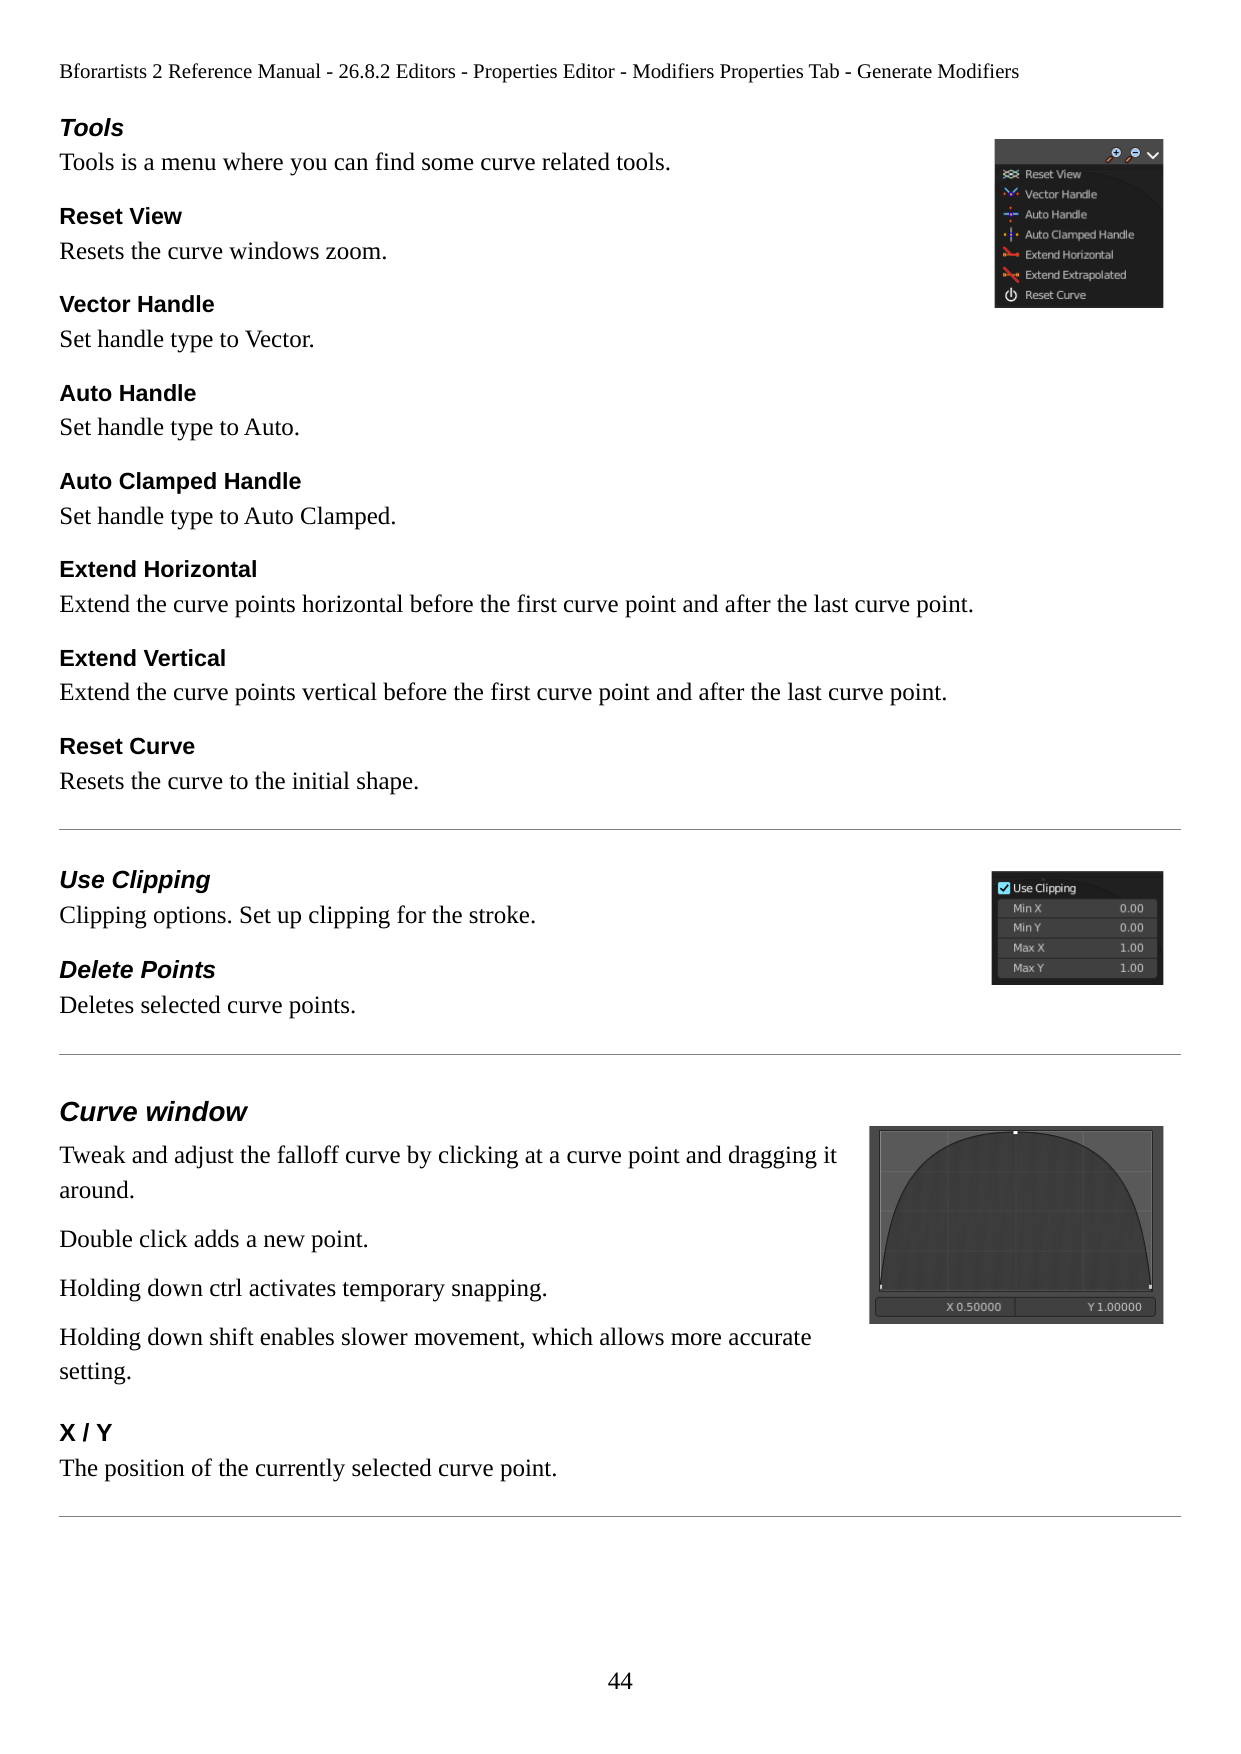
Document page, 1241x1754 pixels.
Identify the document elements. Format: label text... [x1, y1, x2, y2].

subtitle Curve window [59, 1096, 1181, 1128]
picture [994, 139, 1164, 308]
text Holding down shift enables slower movement, which allows more accurate setting. [59, 1322, 1181, 1385]
subtitle Use Clipping [59, 865, 1181, 894]
subtitle Delete Points [59, 955, 991, 984]
text The position of the currently selected curve point. [59, 1453, 1181, 1481]
subtitle Auto Clamped Handle [59, 468, 1181, 494]
picture [991, 871, 1164, 985]
text Resets the curve windows zoom. [59, 236, 994, 264]
subtitle Reset View [59, 203, 994, 229]
subtitle X / Y [59, 1418, 1181, 1446]
text Set handle type to Auto. [59, 412, 1181, 441]
text Extend the curve points vertical before the first curve point and after the last curve point. [59, 677, 1181, 706]
text Tweak and adjust the falloff curve by clicking at a curve point and dragging it around. [59, 1140, 869, 1203]
subtitle Extend Horizontal [59, 556, 1181, 583]
subtitle [1164, 203, 1181, 229]
subtitle [1164, 955, 1181, 984]
text Extend the curve points horizontal before the first curve point and after the last curve point. [59, 589, 1181, 618]
text Set handle type to Vector. [59, 324, 1181, 353]
picture [869, 1126, 1164, 1324]
subtitle Tools [59, 113, 1181, 141]
text Deletes selected curve points. [59, 990, 1181, 1019]
text Double click adds a new point. [59, 1224, 869, 1252]
text Set handle type to Auto Clamped. [59, 501, 1181, 529]
subtitle Vector Handle [59, 291, 1181, 318]
subtitle Auto Handle [59, 379, 1181, 406]
subtitle Reset Curve [59, 733, 1181, 759]
text Holding down ctrl activates temporary snapping. [59, 1273, 869, 1302]
text Resets the curve to the initial shape. [59, 766, 1181, 794]
text Tools is a menu where you can find some curve related tools. [59, 147, 994, 176]
subtitle Extend Vertical [59, 644, 1181, 671]
text Clipping options. Set up clipping for the stroke. [59, 900, 991, 929]
